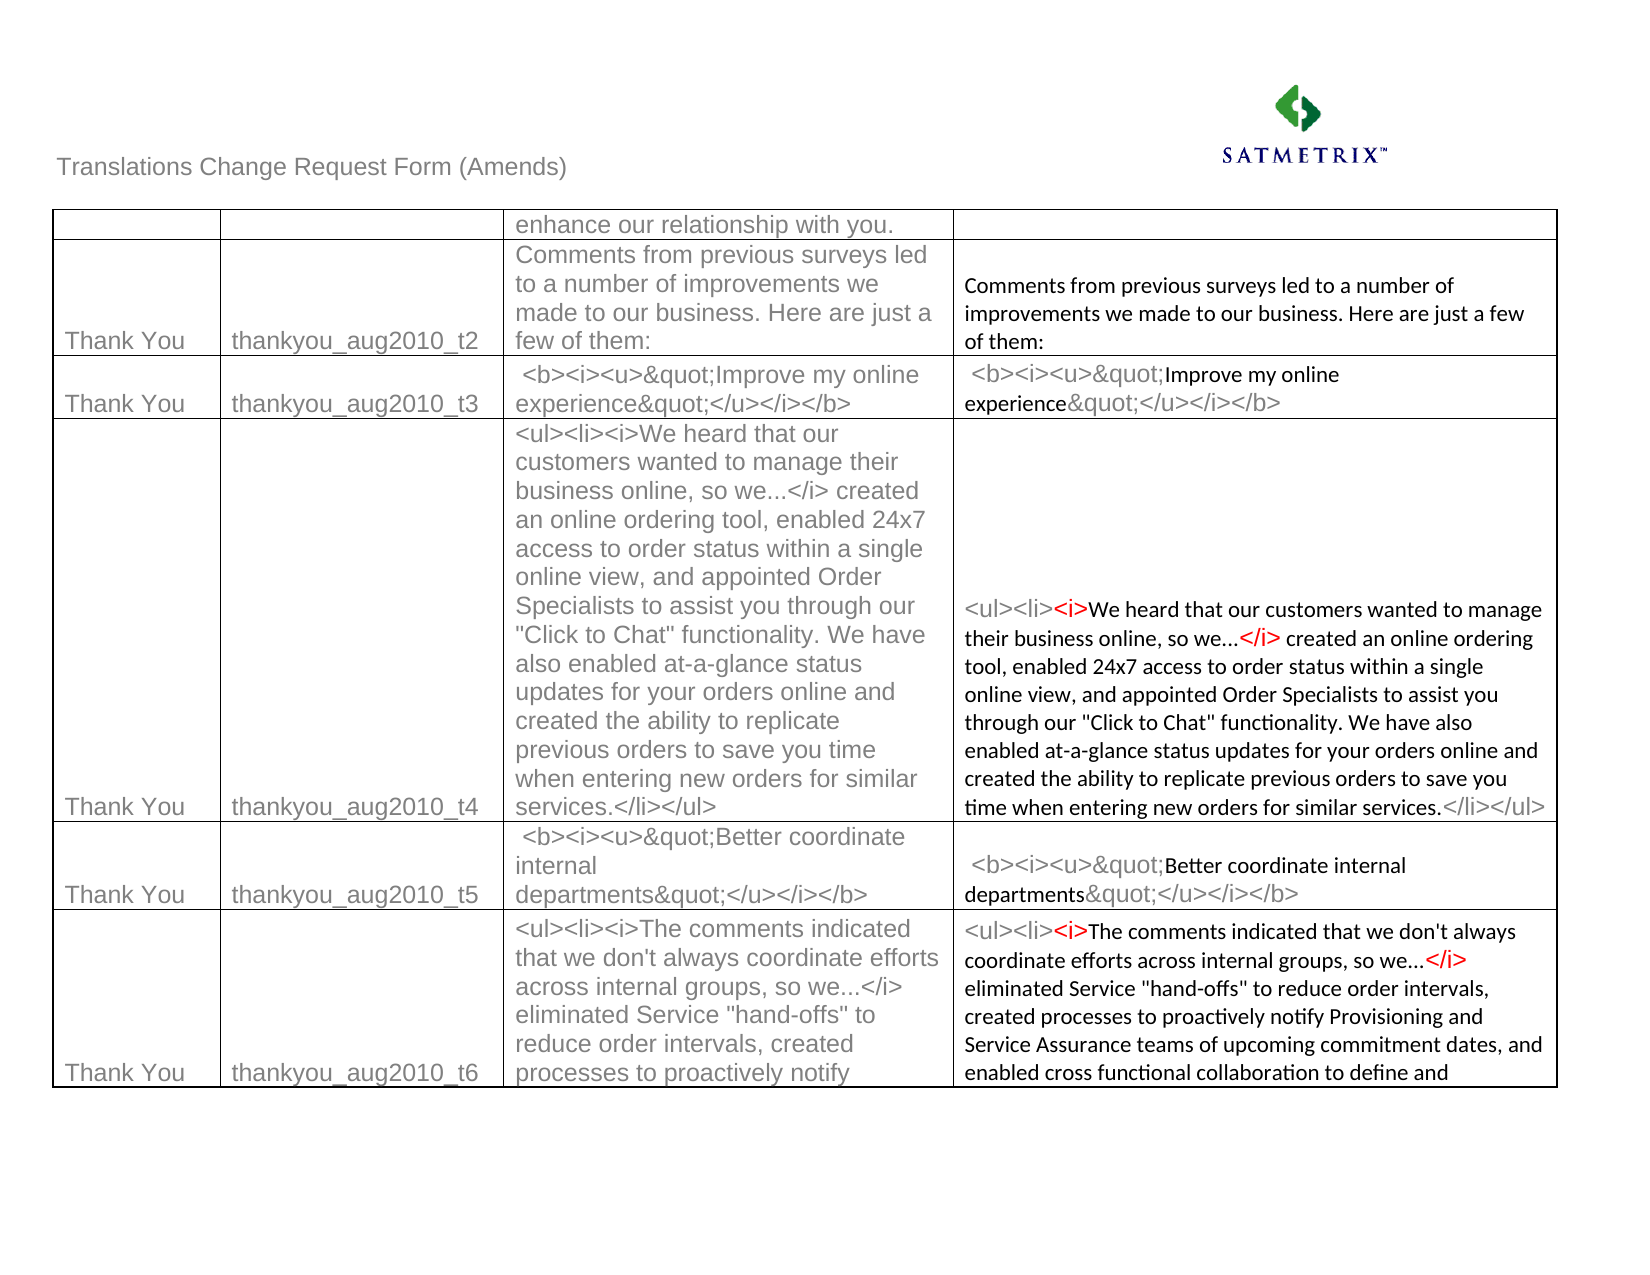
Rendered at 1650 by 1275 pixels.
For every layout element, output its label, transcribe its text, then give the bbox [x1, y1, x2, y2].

table_cell <ul><li><i>We heard that our customers wanted to manage their business online, so we...</i> created an online ordering tool, enabled 24x7 access to order status within a single online view, and appointed Order Specialists to assist you through our "Click to Chat" functionality. We have also enabled at-a-glance status updates for your orders online and created the ability to replicate previous orders to save you time when entering new orders for similar services.</li></ul> [954, 419, 1556, 821]
table_cell thankyou_aug2010_t5 [221, 822, 503, 908]
table_cell <ul><li><i>The comments indicated that we don't always coordinate efforts across internal groups, so we...</i> eliminated Service "hand-offs" to reduce order intervals, created processes to proactively notify [504, 910, 953, 1086]
table_cell thankyou_aug2010_t2 [221, 240, 503, 355]
table_cell thankyou_aug2010_t3 [221, 356, 503, 418]
table_cell <b><i><u>&quot;Better coordinate internal departments&quot;</u></i></b> [954, 822, 1556, 908]
table_cell <b><i><u>&quot;Improve my online experience&quot;</u></i></b> [954, 356, 1556, 418]
table_cell Thank You [54, 910, 220, 1086]
table_cell <b><i><u>&quot;Improve my online experience&quot;</u></i></b> [504, 356, 953, 418]
table_cell [54, 210, 220, 239]
table_cell Thank You [54, 240, 220, 355]
table_cell Thank You [54, 822, 220, 908]
table_cell Thank You [54, 419, 220, 821]
table_cell thankyou_aug2010_t4 [221, 419, 503, 821]
table_cell <ul><li><i>We heard that our customers wanted to manage their business online, so we...</i> created an online ordering tool, enabled 24x7 access to order status within a single online view, and appointed Order Specialists to assist you through our "Click to Chat" functionality. We have also enabled at-a-glance status updates for your orders online and created the ability to replicate previous orders to save you time when entering new orders for similar services.</li></ul> [504, 419, 953, 821]
table_cell [954, 210, 1556, 239]
table_cell [221, 210, 503, 239]
table_cell Thank You [54, 356, 220, 418]
table_cell <ul><li><i>The comments indicated that we don't always coordinate efforts across internal groups, so we...</i> eliminated Service "hand-offs" to reduce order intervals, created processes to proactively notify Provisioning and Service Assurance teams of upcoming commitment dates, and enabled cross functional collaboration to define and [954, 910, 1556, 1086]
table_cell <b><i><u>&quot;Better coordinate internal departments&quot;</u></i></b> [504, 822, 953, 908]
picture [1221, 82, 1390, 167]
table_cell Comments from previous surveys led to a number of improvements we made to our business. Here are just a few of them: [954, 240, 1556, 355]
table_cell Comments from previous surveys led to a number of improvements we made to our business. Here are just a few of them: [504, 240, 953, 355]
table_cell enhance our relationship with you. [504, 210, 953, 239]
table_cell thankyou_aug2010_t6 [221, 910, 503, 1086]
